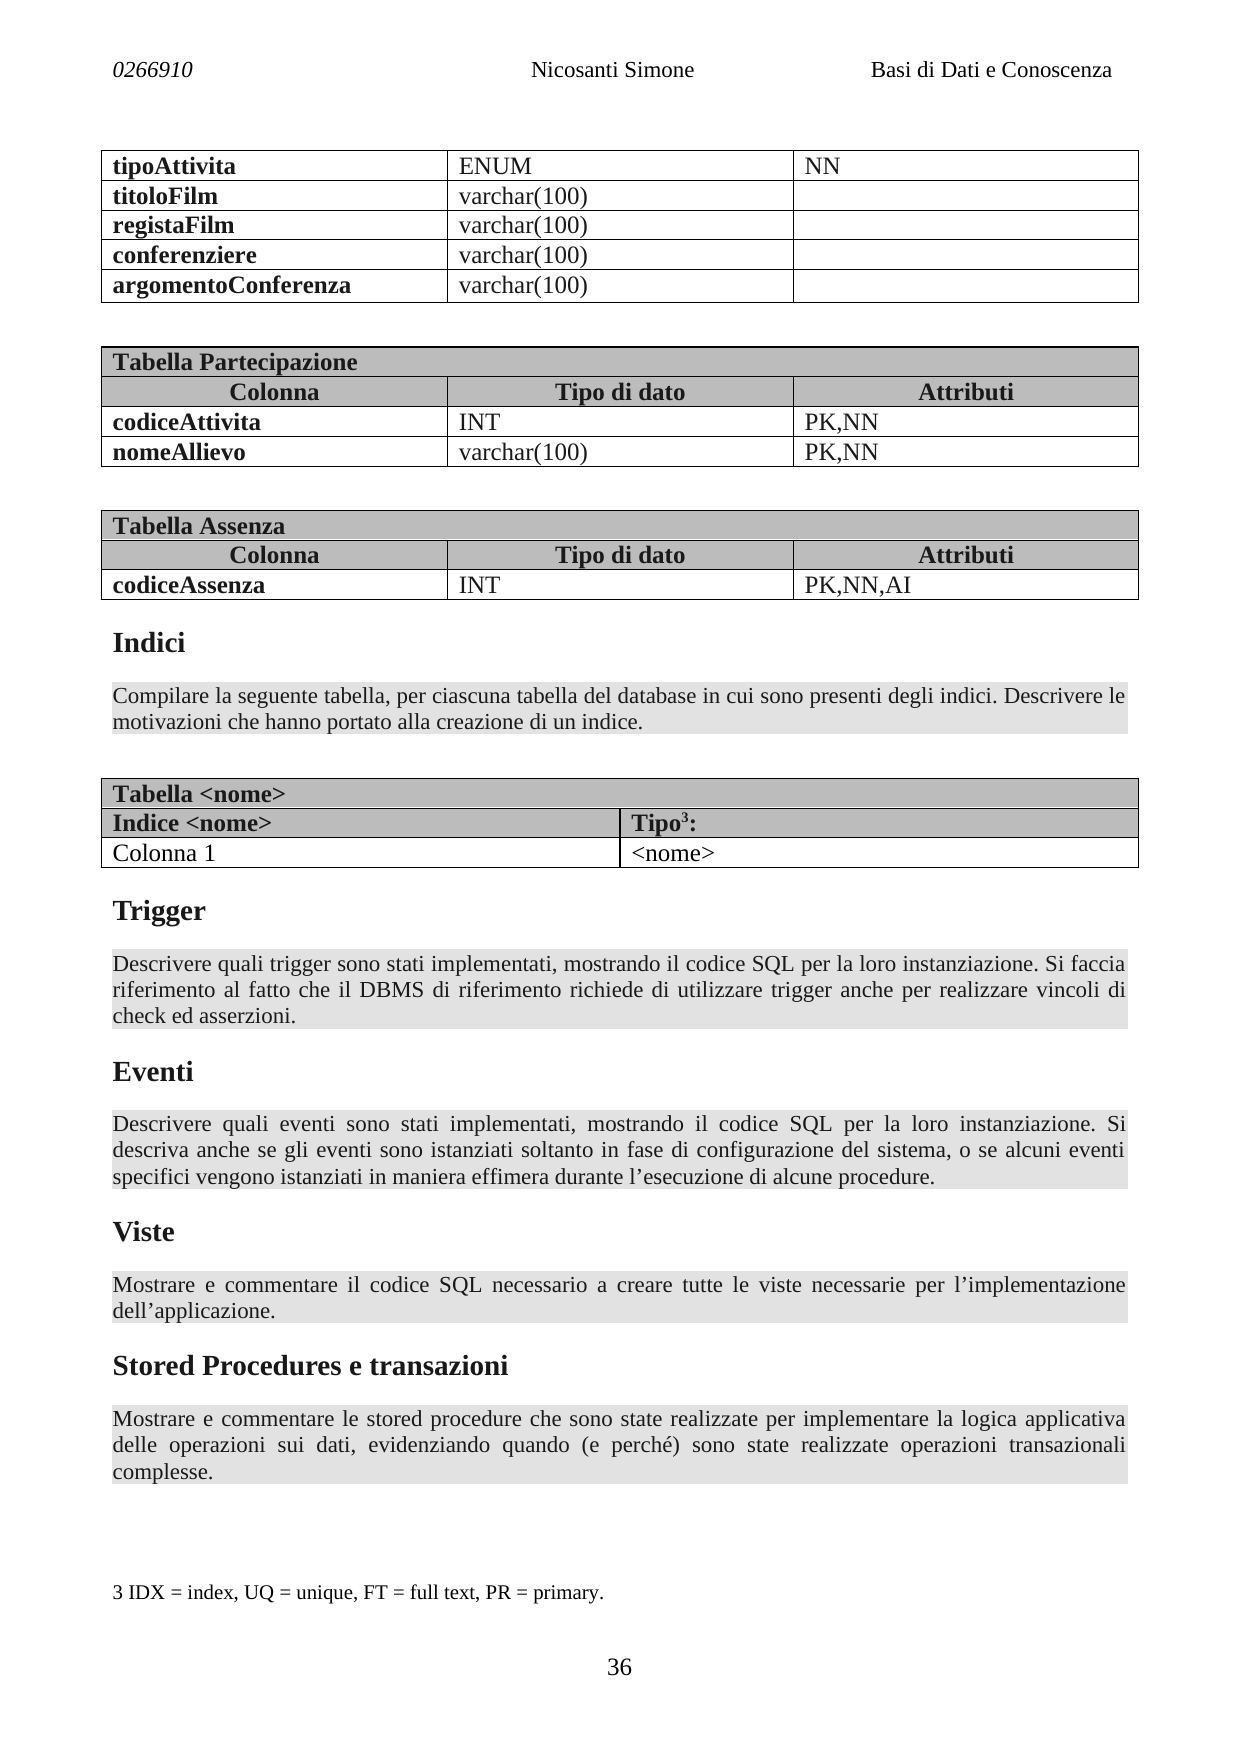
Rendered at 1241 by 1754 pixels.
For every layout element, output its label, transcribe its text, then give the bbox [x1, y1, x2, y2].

table_cell Attributi [794, 541, 1138, 569]
table_cell PK,NN,AI [794, 570, 1138, 599]
subtitle Trigger [112, 893, 1128, 927]
subtitle Stored Procedures e transazioni [112, 1348, 1128, 1382]
table_cell Colonna 1 [102, 838, 619, 867]
table_cell INT [448, 407, 793, 436]
text Mostrare e commentare le stored procedure che sono state realizzate per implementare la logica applicativa delle operazioni sui dati, evidenziando quando (e perché) sono state realizzate operazioni transazionali complesse. [112, 1405, 1128, 1484]
table_cell [794, 270, 1138, 302]
text Mostrare e commentare il codice SQL necessario a creare tutte le viste necessarie per l’implementazione dell’applicazione. [112, 1271, 1128, 1323]
table_cell varchar(100) [448, 240, 793, 269]
table_cell titoloFilm [102, 181, 447, 209]
table_header Tabella <nome> [102, 779, 1138, 807]
text Compilare la seguente tabella, per ciascuna tabella del database in cui sono presenti degli indici. Descrivere le motivazioni che hanno portato alla creazione di un indice. [112, 682, 1128, 734]
table_cell Indice <nome> [102, 809, 619, 837]
table_cell Tipo di dato [448, 377, 793, 406]
table_cell varchar(100) [448, 437, 793, 466]
table_cell varchar(100) [448, 181, 793, 209]
subtitle Eventi [112, 1054, 1128, 1087]
table_header Tabella Assenza [102, 511, 1138, 539]
table_cell PK,NN [794, 407, 1138, 436]
table_cell Colonna [102, 541, 447, 569]
table_cell Attributi [794, 377, 1138, 406]
subtitle Indici [112, 625, 1128, 659]
table_cell nomeAllievo [102, 437, 447, 466]
table_cell [794, 240, 1138, 269]
table_cell tipoAttivita [102, 151, 447, 180]
text Descrivere quali eventi sono stati implementati, mostrando il codice SQL per la loro instanziazione. Si descriva anche se gli eventi sono istanziati soltanto in fase di configurazione del sistema, o se alcuni eventi specifici vengono istanziati in maniera effimera durante l’esecuzione di alcune procedure. [112, 1110, 1128, 1189]
table_header Tabella Partecipazione [102, 348, 1138, 376]
table_cell varchar(100) [448, 211, 793, 239]
table_cell codiceAttivita [102, 407, 447, 436]
table_cell registaFilm [102, 211, 447, 239]
table_cell Colonna [102, 377, 447, 406]
table_cell varchar(100) [448, 270, 793, 302]
table_cell INT [448, 570, 793, 599]
text Descrivere quali trigger sono stati implementati, mostrando il codice SQL per la loro instanziazione. Si faccia riferimento al fatto che il DBMS di riferimento richiede di utilizzare trigger anche per realizzare vincoli di check ed asserzioni. [112, 949, 1128, 1029]
table_cell codiceAssenza [102, 570, 447, 599]
table_cell argomentoConferenza [102, 270, 447, 302]
table_cell NN [794, 151, 1138, 180]
table_cell ENUM [448, 151, 793, 180]
table_cell <nome> [621, 838, 1138, 867]
subtitle Viste [112, 1214, 1128, 1248]
table_cell PK,NN [794, 437, 1138, 466]
table_cell Tipo di dato [448, 541, 793, 569]
table_cell [794, 181, 1138, 209]
table_cell Tipo: [621, 809, 1138, 837]
table_cell [794, 211, 1138, 239]
table_cell conferenziere [102, 240, 447, 269]
